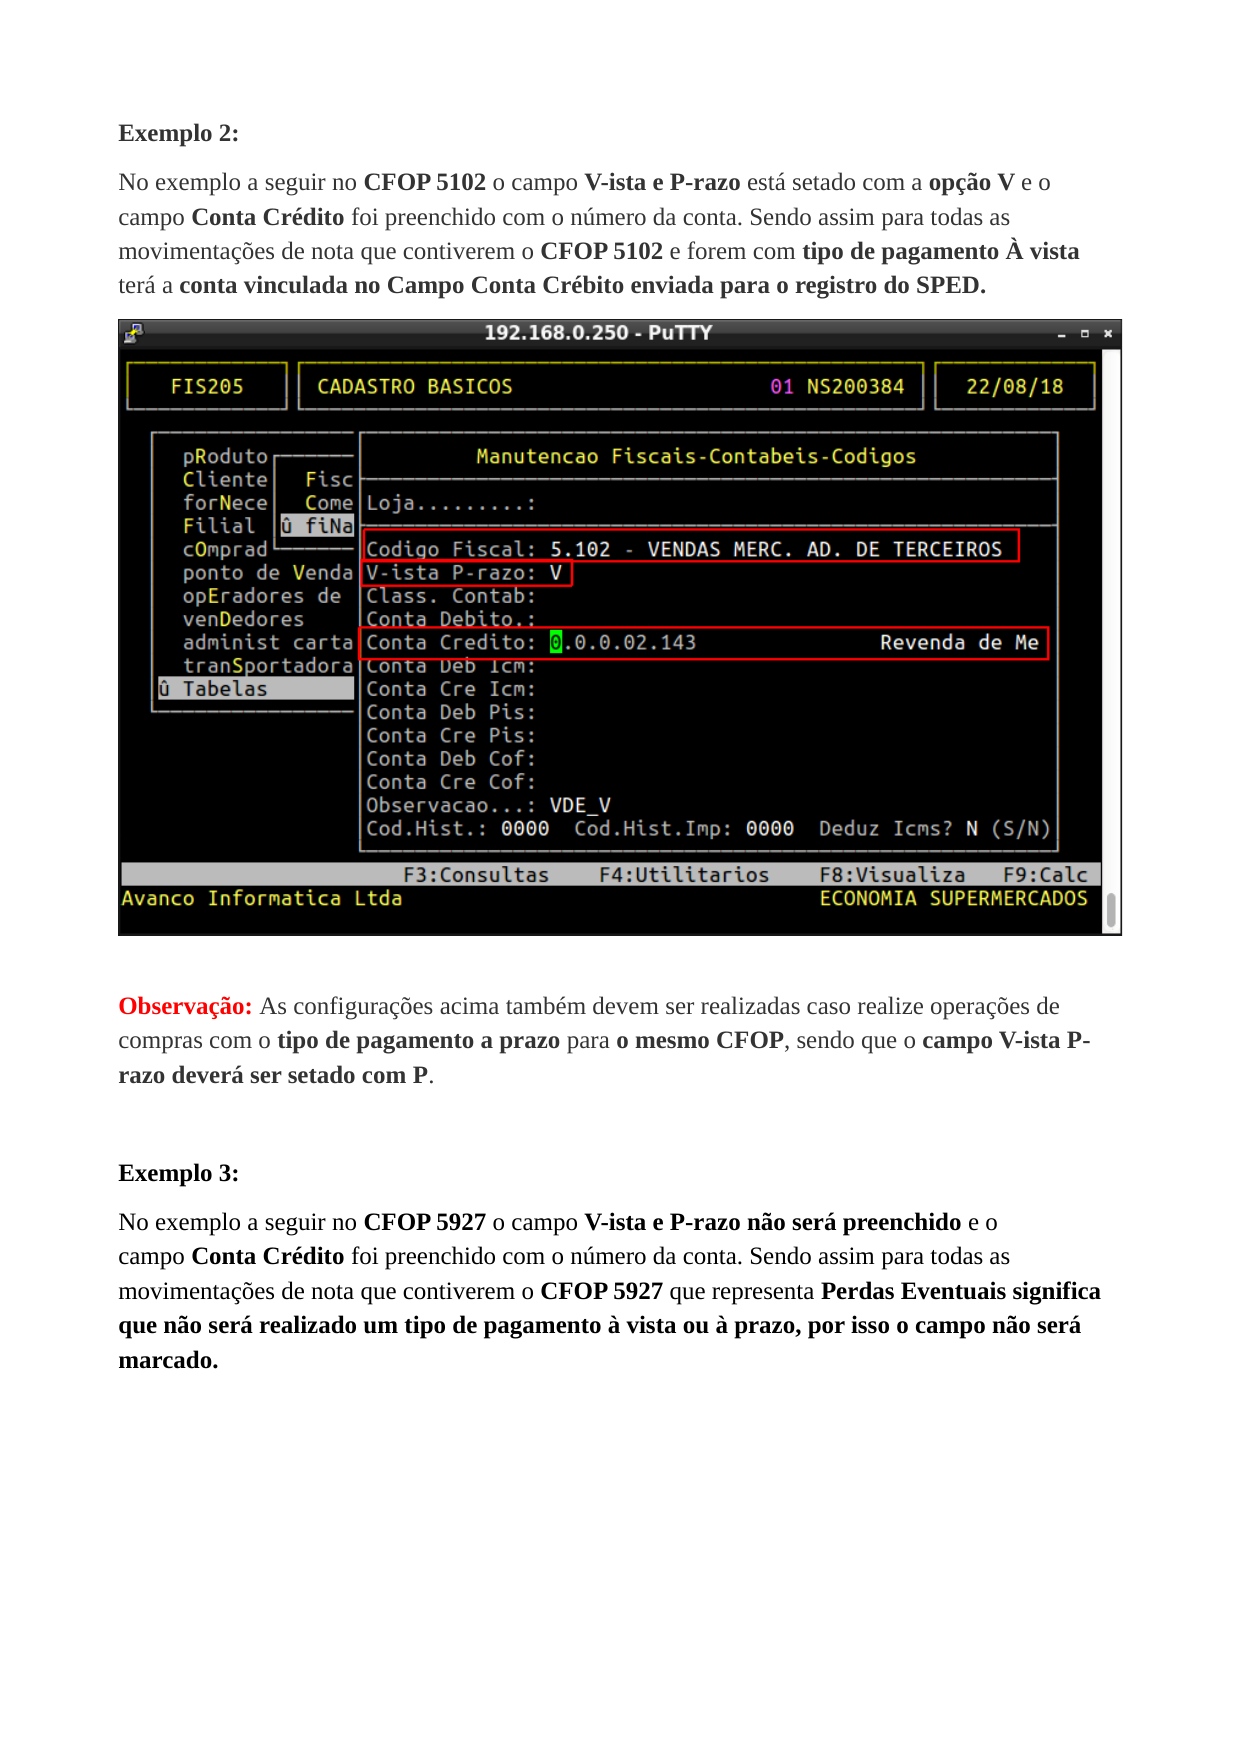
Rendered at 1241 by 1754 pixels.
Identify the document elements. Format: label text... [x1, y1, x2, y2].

text No exemplo a seguir no CFOP 5102 o campo V-ista e P-razo está setado com a opção V e o campo Conta Crédito foi preenchido com o número da conta. Sendo assim para todas as movimentações de nota que contiverem o CFOP 5102 e forem com tipo de pagamento À vista terá a conta vinculada no Campo Conta Crébito enviada para o registro do SPED. [118, 167, 1122, 299]
text Exemplo 3: [118, 1158, 1122, 1187]
text No exemplo a seguir no CFOP 5927 o campo V-ista e P-razo não será preenchido e o campo Conta Crédito foi preenchido com o número da conta. Sendo assim para todas as movimentações de nota que contiverem o CFOP 5927 que representa Perdas Eventuais significa que não será realizado um tipo de pagamento à vista ou à prazo, por isso o campo não será marcado. [118, 1207, 1122, 1373]
text Exemplo 2: [118, 118, 1122, 147]
text Observação: As configurações acima também devem ser realizadas caso realize operações de compras com o tipo de pagamento a prazo para o mesmo CFOP, sendo que o campo V-ista P-razo deverá ser setado com P. [118, 991, 1122, 1088]
picture [118, 319, 1123, 936]
